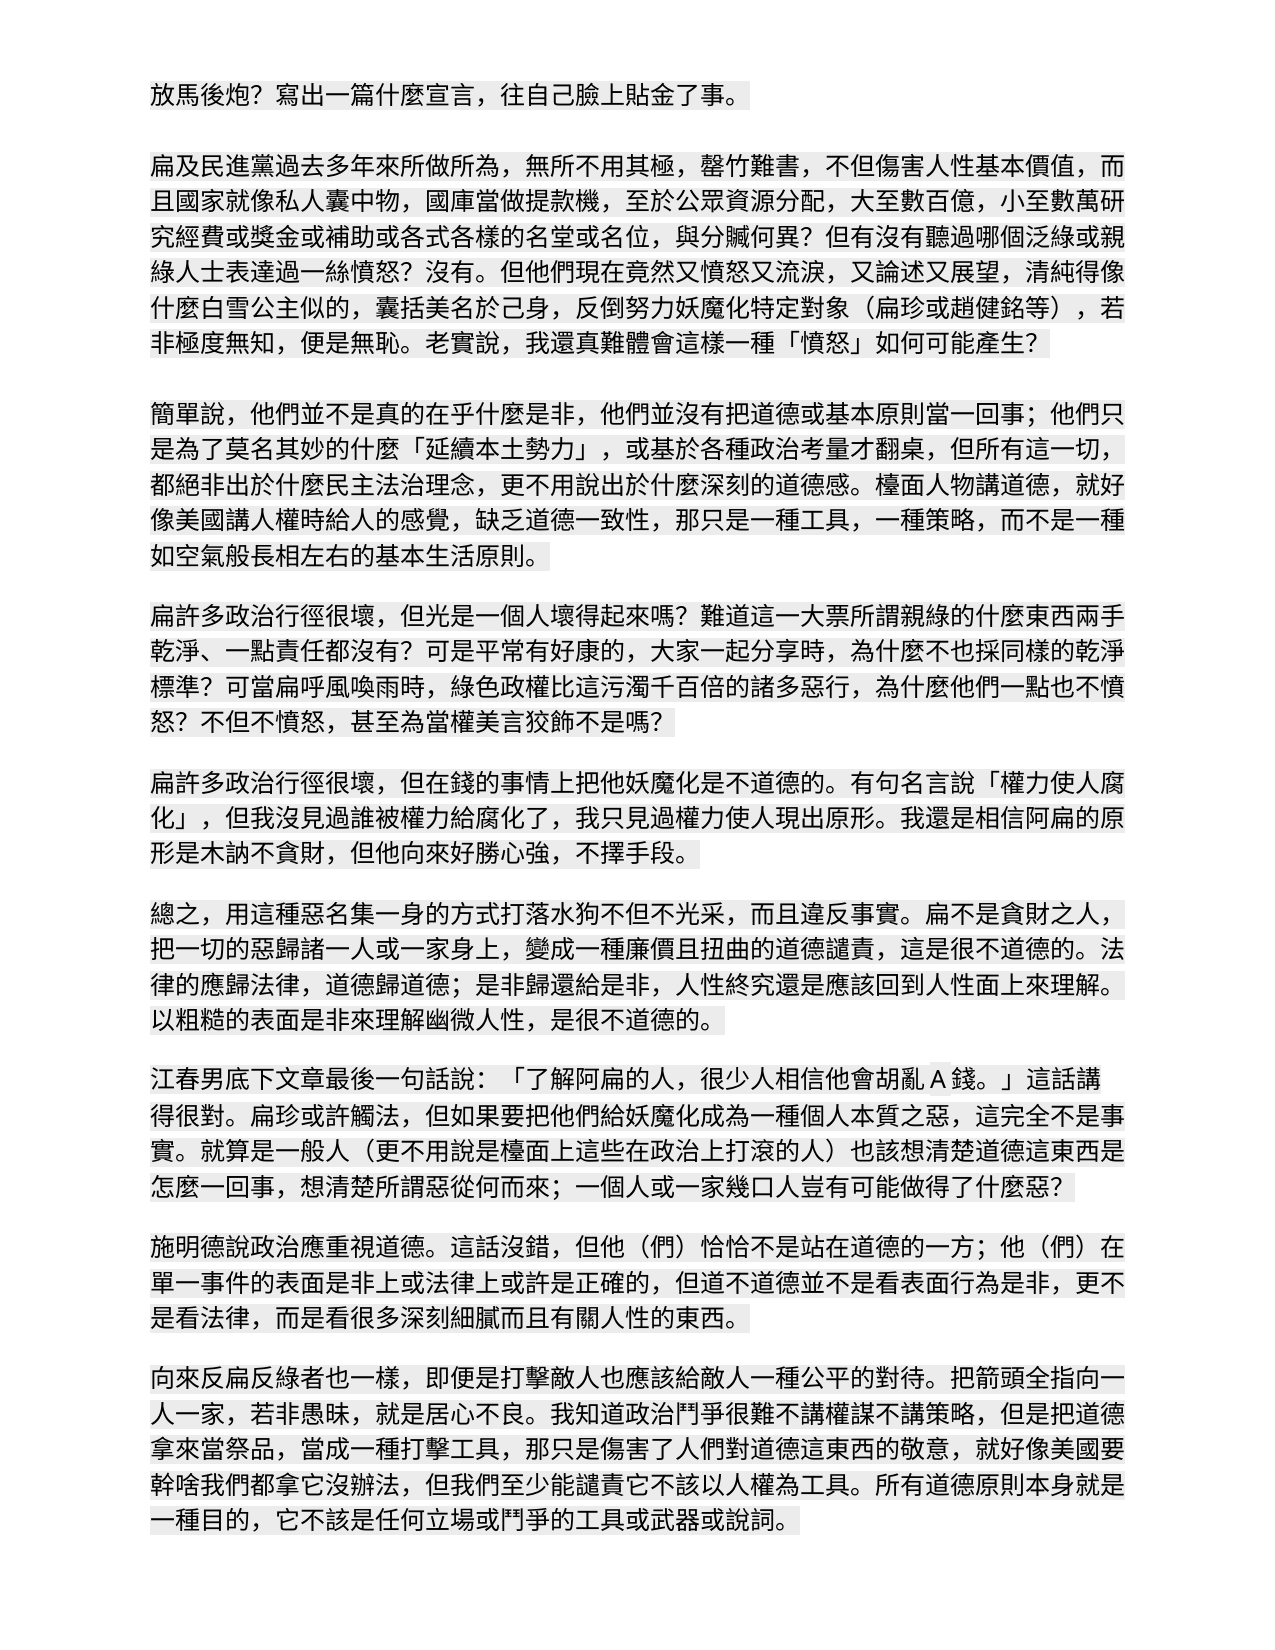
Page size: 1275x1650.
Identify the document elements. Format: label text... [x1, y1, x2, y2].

text 再說，政壇之惡有甚於貪污者，難道他們對其它一切惡行都覺得無所謂？或只會打落水狗，放馬後炮？寫出一篇什麼宣言，往自己臉上貼金了事。 扁及民進黨過去多年來所做所為，無所不用其極，罄竹難書，不但傷害人性基本價值，而且國家就像私人囊中物，國庫當做提款機，至於公眾資源分配，大至數百億，小至數萬研究經費或獎金或補助或各式各樣的名堂或名位，與分贓何異？但有沒有聽過哪個泛綠或親綠人士表達過一絲憤怒？沒有。但他們現在竟然又憤怒又流淚，又論述又展望，清純得像什麼白雪公主似的，囊括美名於己身，反倒努力妖魔化特定對象（扁珍或趙健銘等），若非極度無知，便是無恥。老實說，我還真難體會這樣一種「憤怒」如何可能產生？ 簡單說，他們並不是真的在乎什麼是非，他們並沒有把道德或基本原則當一回事；他們只是為了莫名其妙的什麼「延續本土勢力」，或基於各種政治考量才翻桌，但所有這一切，都絕非出於什麼民主法治理念，更不用說出於什麼深刻的道德感。檯面人物講道德，就好像美國講人權時給人的感覺，缺乏道德一致性，那只是一種工具，一種策略，而不是一種如空氣般長相左右的基本生活原則。 [150, 75, 1125, 571]
text 總之，用這種惡名集一身的方式打落水狗不但不光采，而且違反事實。扁不是貪財之人，把一切的惡歸諸一人或一家身上，變成一種廉價且扭曲的道德譴責，這是很不道德的。法律的應歸法律，道德歸道德；是非歸還給是非，人性終究還是應該回到人性面上來理解。以粗糙的表面是非來理解幽微人性，是很不道德的。 [150, 894, 1125, 1035]
text 江春男底下文章最後一句話說：「了解阿扁的人，很少人相信他會胡亂A錢。」這話講得很對。扁珍或許觸法，但如果要把他們給妖魔化成為一種個人本質之惡，這完全不是事實。就算是一般人（更不用說是檯面上這些在政治上打滾的人）也該想清楚道德這東西是怎麼一回事，想清楚所謂惡從何而來；一個人或一家幾口人豈有可能做得了什麼惡？ [150, 1060, 1125, 1202]
text 扁許多政治行徑很壞，但在錢的事情上把他妖魔化是不道德的。有句名言說「權力使人腐化」，但我沒見過誰被權力給腐化了，我只見過權力使人現出原形。我還是相信阿扁的原形是木訥不貪財，但他向來好勝心強，不擇手段。 [150, 762, 1125, 869]
text 施明德說政治應重視道德。這話沒錯，但他（們）恰恰不是站在道德的一方；他（們）在單一事件的表面是非上或法律上或許是正確的，但道不道德並不是看表面行為是非，更不是看法律，而是看很多深刻細膩而且有關人性的東西。 [150, 1227, 1125, 1333]
text 扁許多政治行徑很壞，但光是一個人壞得起來嗎？難道這一大票所謂親綠的什麼東西兩手乾淨、一點責任都沒有？可是平常有好康的，大家一起分享時，為什麼不也採同樣的乾淨標準？可當扁呼風喚雨時，綠色政權比這污濁千百倍的諸多惡行，為什麼他們一點也不憤怒？不但不憤怒，甚至為當權美言狡飾不是嗎？ [150, 596, 1125, 737]
text 向來反扁反綠者也一樣，即便是打擊敵人也應該給敵人一種公平的對待。把箭頭全指向一人一家，若非愚昧，就是居心不良。我知道政治鬥爭很難不講權謀不講策略，但是把道德拿來當祭品，當成一種打擊工具，那只是傷害了人們對道德這東西的敬意，就好像美國要幹啥我們都拿它沒辦法，但我們至少能譴責它不該以人權為工具。所有道德原則本身就是一種目的，它不該是任何立場或鬥爭的工具或武器或說詞。 [150, 1358, 1125, 1535]
